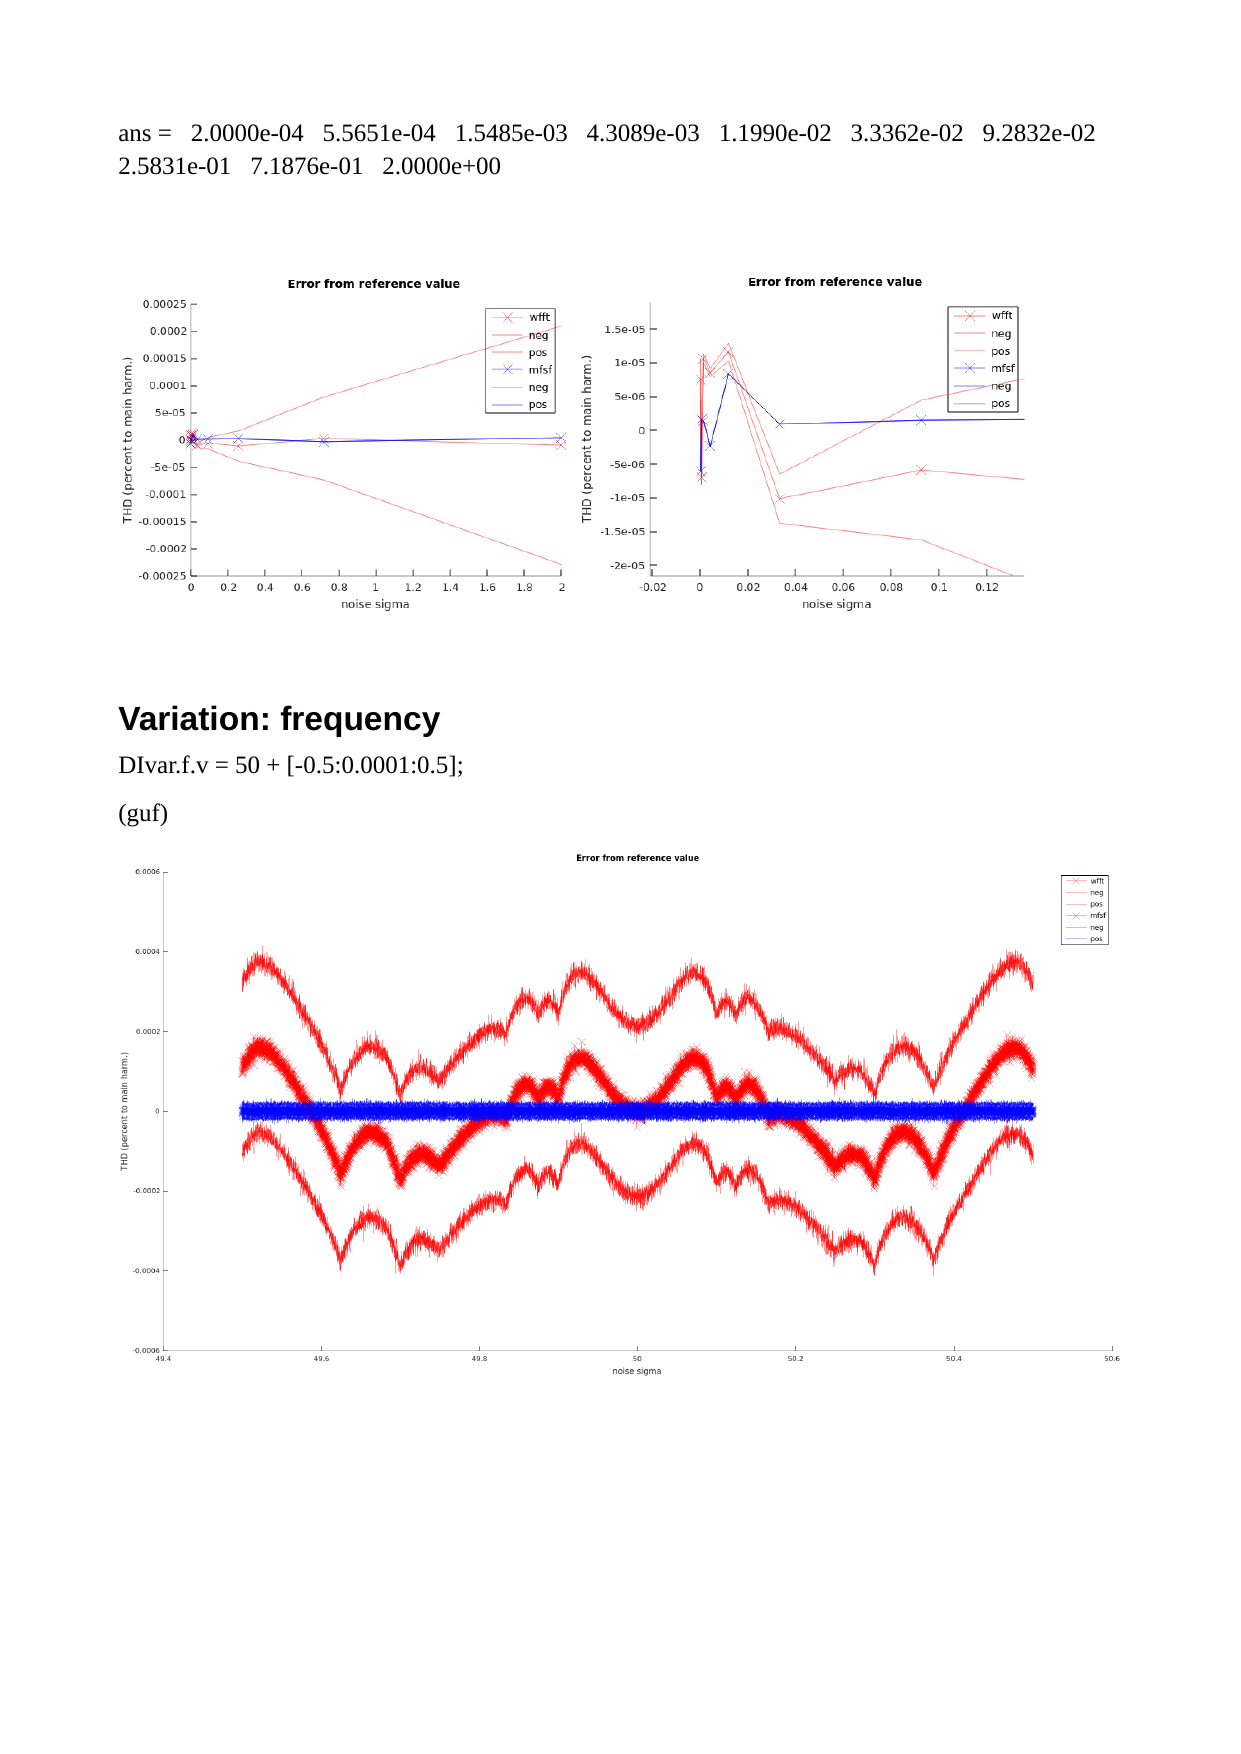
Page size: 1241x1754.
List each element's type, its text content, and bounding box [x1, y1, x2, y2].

subtitle Variation: frequency [118, 699, 1122, 738]
text (guf) [118, 798, 1122, 827]
text ans = 2.0000e-04 5.5651e-04 1.5485e-03 4.3089e-03 1.1990e-02 3.3362e-02 9.2832e-02 2.5831e-01 7.1876e-01 2.0000e+00 [118, 118, 1122, 246]
text DIvar.f.v = 50 + [-0.5:0.0001:0.5]; [118, 750, 1122, 779]
picture [118, 264, 1041, 612]
picture [118, 845, 1123, 1376]
